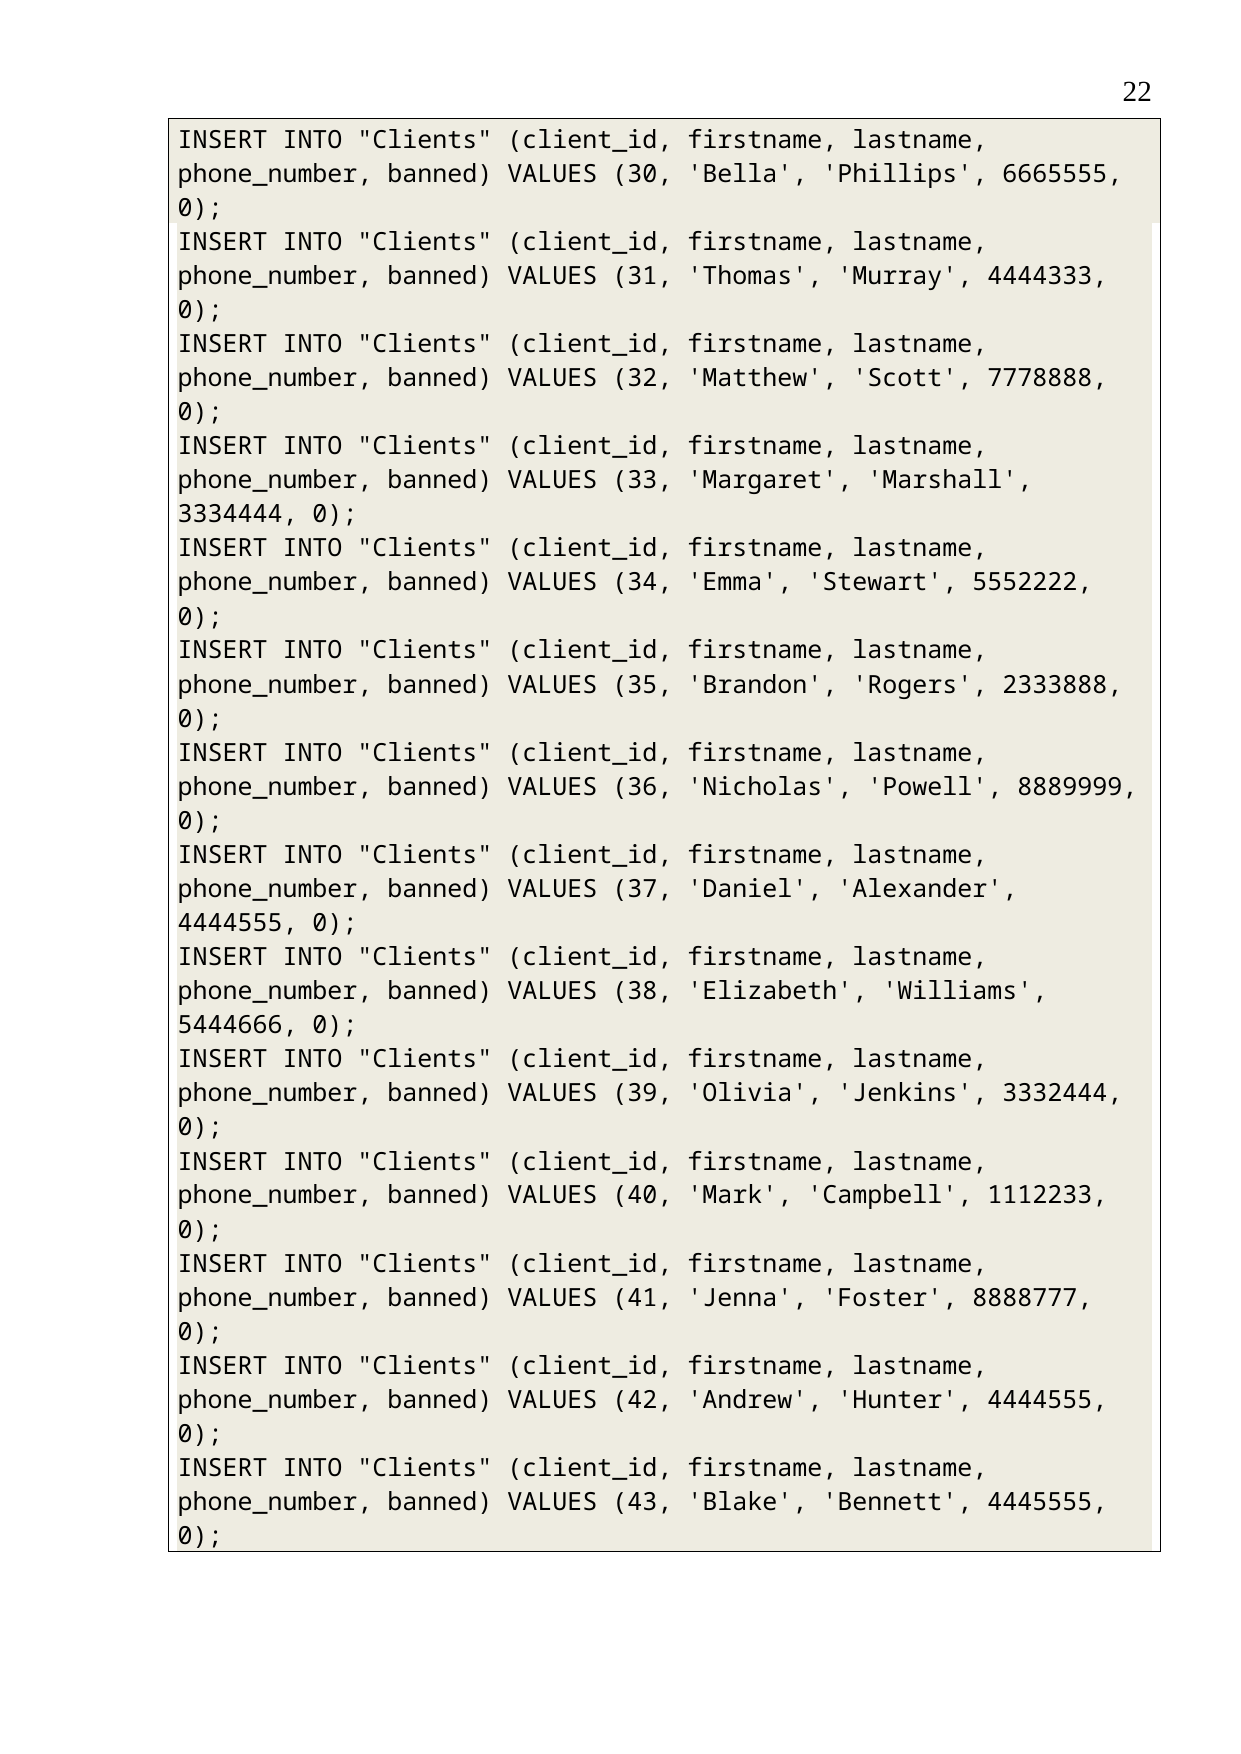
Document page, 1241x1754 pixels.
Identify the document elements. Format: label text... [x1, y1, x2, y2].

text INSERT INTO "Clients" (client_id, firstname, lastname, phone_number, banned) VALUES (42, 'Andrew', 'Hunter', 4444555, 0); [177, 1347, 1152, 1450]
text INSERT INTO "Clients" (client_id, firstname, lastname, phone_number, banned) VALUES (32, 'Matthew', 'Scott', 7778888, 0); [177, 326, 1152, 428]
text INSERT INTO "Clients" (client_id, firstname, lastname, phone_number, banned) VALUES (41, 'Jenna', 'Foster', 8888777, 0); [177, 1245, 1152, 1347]
text INSERT INTO "Clients" (client_id, firstname, lastname, phone_number, banned) VALUES (39, 'Olivia', 'Jenkins', 3332444, 0); [177, 1041, 1152, 1143]
text INSERT INTO "Clients" (client_id, firstname, lastname, phone_number, banned) VALUES (38, 'Elizabeth', 'Williams', 5444666, 0); [177, 939, 1152, 1041]
text INSERT INTO "Clients" (client_id, firstname, lastname, phone_number, banned) VALUES (36, 'Nicholas', 'Powell', 8889999, 0); [177, 734, 1152, 837]
text INSERT INTO "Clients" (client_id, firstname, lastname, phone_number, banned) VALUES (35, 'Brandon', 'Rogers', 2333888, 0); [177, 632, 1152, 734]
text INSERT INTO "Clients" (client_id, firstname, lastname, phone_number, banned) VALUES (40, 'Mark', 'Campbell', 1112233, 0); [177, 1143, 1152, 1245]
text INSERT INTO "Clients" (client_id, firstname, lastname, phone_number, banned) VALUES (37, 'Daniel', 'Alexander', 4444555, 0); [177, 837, 1152, 939]
text INSERT INTO "Clients" (client_id, firstname, lastname, phone_number, banned) VALUES (33, 'Margaret', 'Marshall', 3334444, 0); [177, 428, 1152, 530]
text INSERT INTO "Clients" (client_id, firstname, lastname, phone_number, banned) VALUES (31, 'Thomas', 'Murray', 4444333, 0); [177, 223, 1152, 326]
text INSERT INTO "Clients" (client_id, firstname, lastname, phone_number, banned) VALUES (34, 'Emma', 'Stewart', 5552222, 0); [177, 530, 1152, 632]
text INSERT INTO "Clients" (client_id, firstname, lastname, phone_number, banned) VALUES (43, 'Blake', 'Bennett', 4445555, 0); [177, 1450, 1152, 1551]
text INSERT INTO "Clients" (client_id, firstname, lastname, phone_number, banned) VALUES (30, 'Bella', 'Phillips', 6665555, 0); [169, 119, 1160, 223]
